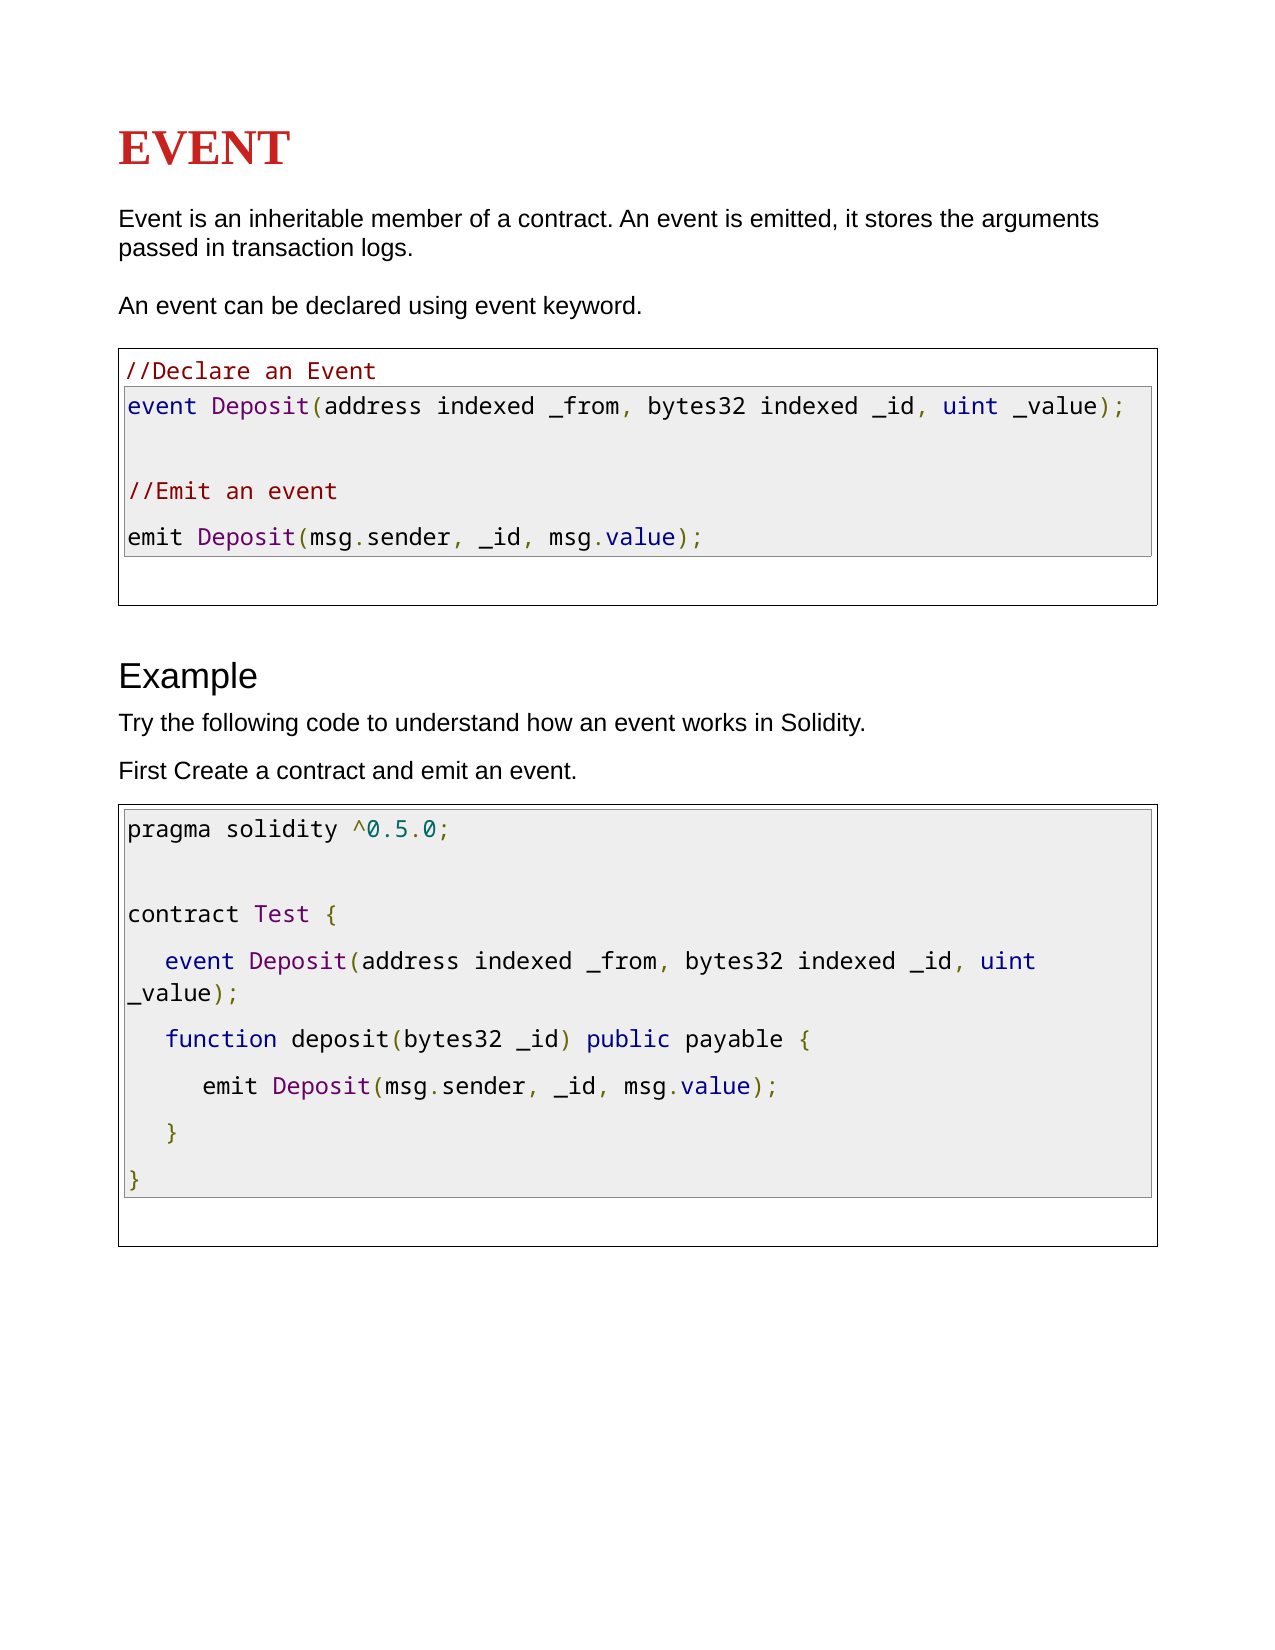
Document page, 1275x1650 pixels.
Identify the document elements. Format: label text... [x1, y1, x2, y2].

table_header pragma solidity ^0.5.0; contract Test { event Deposit(address indexed _from, bytes32 indexed _id, uint _value); function deposit(bytes32 _id) public payable { emit Deposit(msg.sender, _id, msg.value); } } [119, 805, 1157, 1246]
text EVENT [118, 118, 1157, 176]
text Event is an inheritable member of a contract. An event is emitted, it stores the arguments passed in transaction logs. [118, 204, 1157, 262]
text Try the following code to understand how an event works in Solidity. [118, 708, 1157, 737]
table_header //Declare an Event event Deposit(address indexed _from, bytes32 indexed _id, uint _value); //Emit an event emit Deposit(msg.sender, _id, msg.value); [119, 349, 1157, 605]
text First Create a contract and emit an event. [118, 756, 1157, 785]
subtitle Example [118, 654, 1157, 696]
text An event can be declared using event keyword. [118, 291, 1157, 319]
